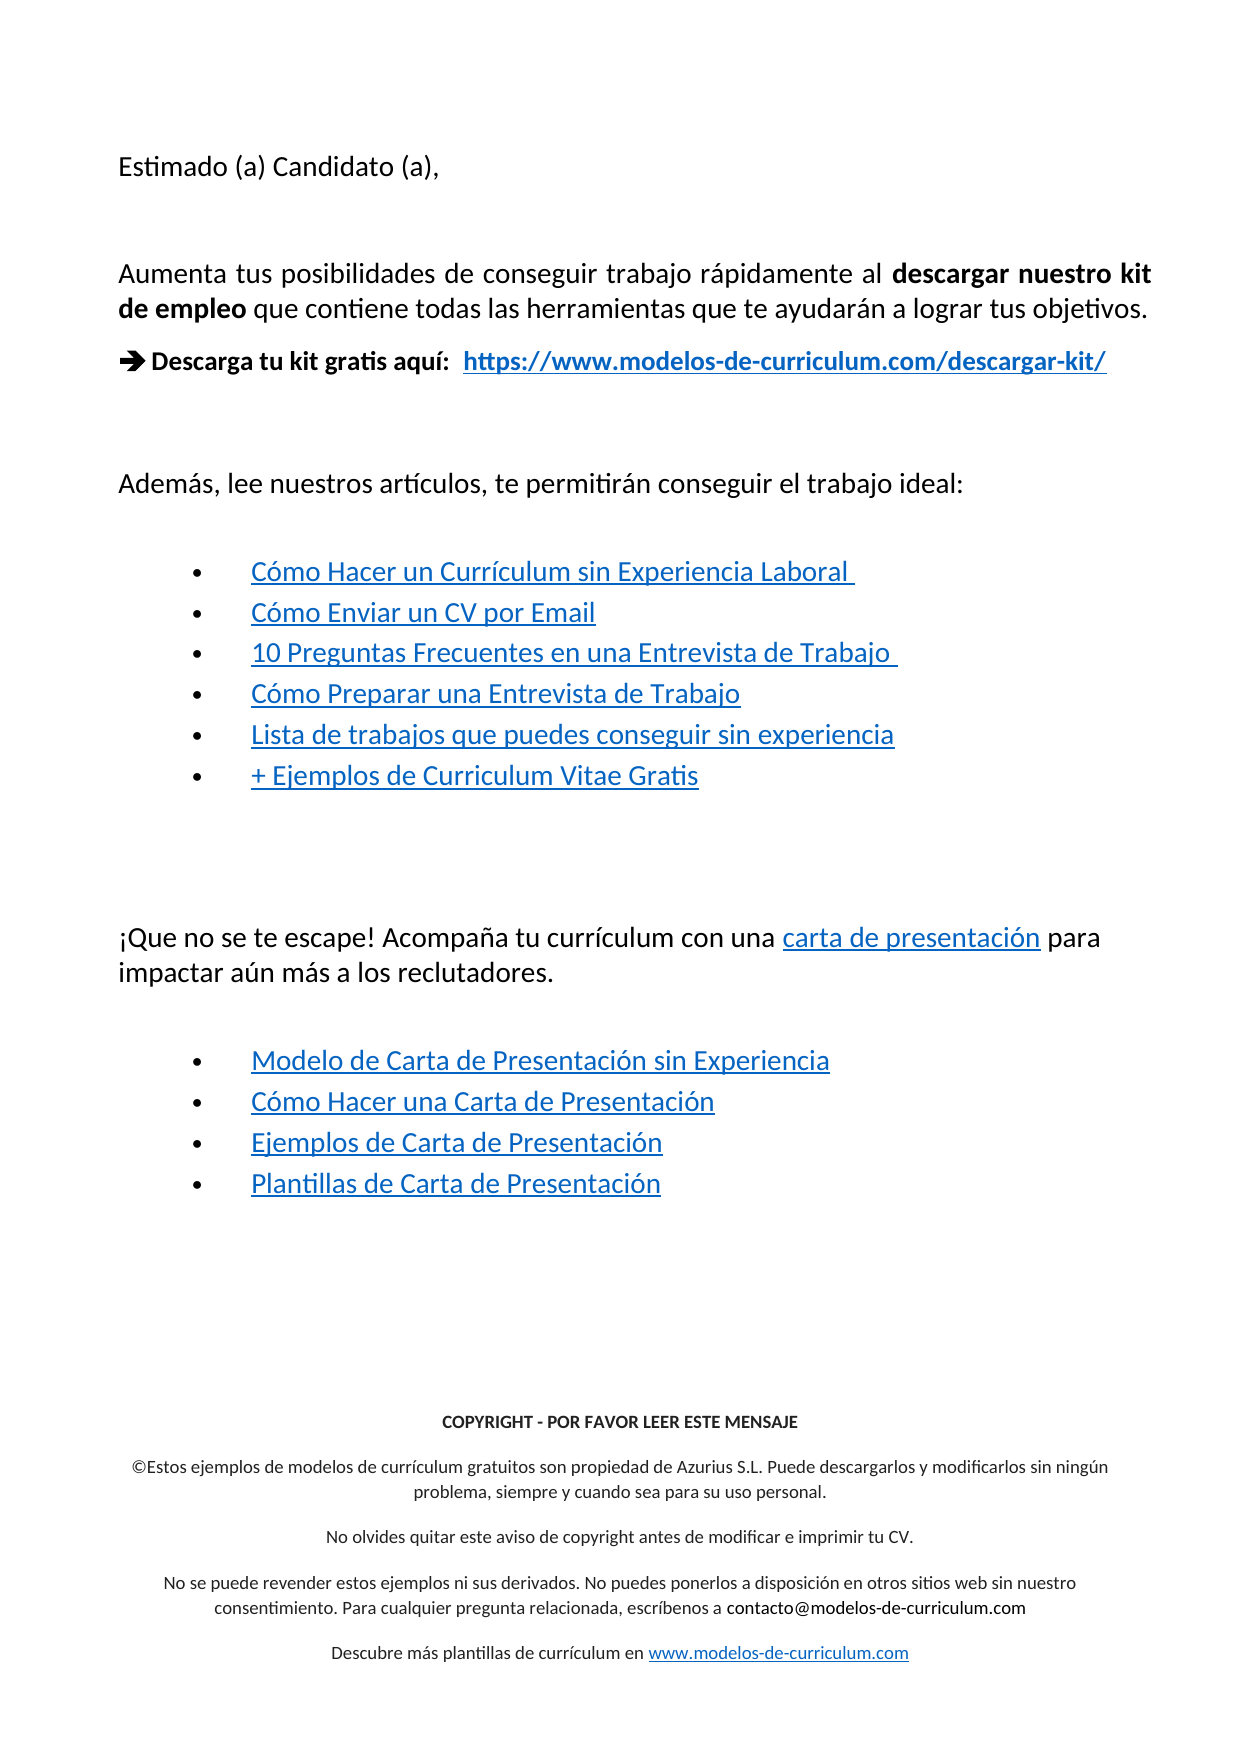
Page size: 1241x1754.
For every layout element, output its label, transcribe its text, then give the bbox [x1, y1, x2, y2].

list Cómo Hacer un Currículum sin Experiencia Laboral [192, 553, 1152, 588]
list Cómo Hacer una Carta de Presentación [192, 1083, 1152, 1119]
text No se puede revender estos ejemplos ni sus derivados. No puedes ponerlos a disposición en otros sitios web sin nuestro consentimiento. Para cualquier pregunta relacionada, escríbenos a contacto@modelos-de-curriculum.com [118, 1571, 1122, 1619]
list Lista de trabajos que puedes conseguir sin experiencia [192, 716, 1152, 752]
text ©Estos ejemplos de modelos de currículum gratuitos son propiedad de Azurius S.L. Puede descargarlos y modificarlos sin ningún problema, siempre y cuando sea para su uso personal. [118, 1456, 1122, 1503]
text No olvides quitar este aviso de copyright antes de modificar e imprimir tu CV. [118, 1526, 1122, 1549]
list Cómo Preparar una Entrevista de Trabajo [192, 676, 1152, 711]
text ¡Que no se te escape! Acompaña tu currículum con una carta de presentación para impactar aún más a los reclutadores. [118, 919, 1152, 1025]
list Modelo de Carta de Presentación sin Experiencia [192, 1042, 1152, 1078]
text Descubre más plantillas de currículum en www.modelos-de-curriculum.com [118, 1641, 1122, 1664]
text COPYRIGHT - POR FAVOR LEER ESTE MENSAJE [118, 1410, 1122, 1433]
list Cómo Enviar un CV por Email [192, 594, 1152, 629]
list Ejemplos de Carta de Presentación [192, 1124, 1152, 1159]
text Estimado (a) Candidato (a), [118, 148, 1063, 183]
text Además, lee nuestros artículos, te permitirán conseguir el trabajo ideal: [118, 465, 1152, 536]
text  Descarga tu kit gratis aquí: https://www.modelos-de-curriculum.com/descargar-kit/ [118, 342, 1152, 448]
list Plantillas de Carta de Presentación [192, 1165, 1152, 1201]
list + Ejemplos de Curriculum Vitae Gratis [192, 757, 1152, 793]
text Aumenta tus posibilidades de conseguir trabajo rápidamente al descargar nuestro kit de empleo que contiene todas las herramientas que te ayudarán a lograr tus objetivos. [118, 255, 1152, 326]
list 10 Preguntas Frecuentes en una Entrevista de Trabajo [192, 634, 1152, 670]
